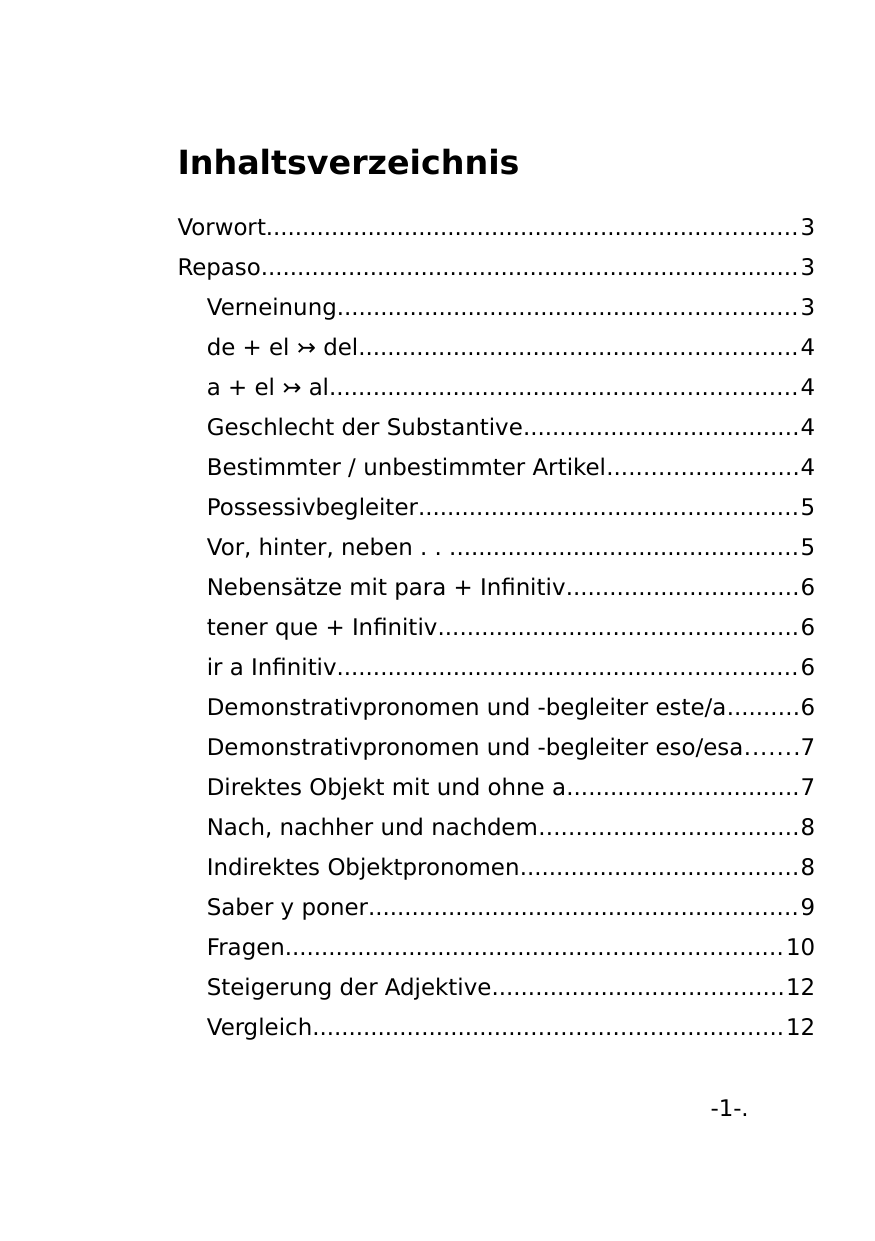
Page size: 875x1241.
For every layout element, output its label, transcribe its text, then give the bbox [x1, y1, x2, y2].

text Bestimmter / unbestimmter Artikel 4 [207, 454, 815, 481]
text Geschlecht der Substantive 4 [207, 414, 815, 441]
text Vergleich 12 [207, 1014, 815, 1041]
text Direktes Objekt mit und ohne a 7 [207, 774, 815, 801]
text Saber y poner 9 [207, 894, 815, 921]
text Demonstrativpronomen und -begleiter este/a 6 [207, 694, 815, 721]
text Nach, nachher und nachdem 8 [207, 814, 815, 841]
text Repaso 3 [177, 254, 815, 281]
subtitle Inhaltsverzeichnis [177, 143, 815, 182]
text Vor, hinter, neben . . . 5 [207, 534, 815, 561]
text a + el ↣ al 4 [207, 374, 815, 401]
text de + el ↣ del 4 [207, 334, 815, 361]
text Nebensätze mit para + Infinitiv 6 [207, 574, 815, 601]
text Vorwort 3 [177, 214, 815, 241]
text Fragen 10 [207, 934, 815, 961]
text ir a Infinitiv 6 [207, 654, 815, 681]
text Verneinung 3 [207, 294, 815, 321]
text Indirektes Objektpronomen 8 [207, 854, 815, 881]
text tener que + Infinitiv 6 [207, 614, 815, 641]
text Steigerung der Adjektive 12 [207, 974, 815, 1001]
text Demonstrativpronomen und -begleiter eso/esa 7 [207, 734, 815, 761]
text Possessivbegleiter 5 [207, 494, 815, 521]
